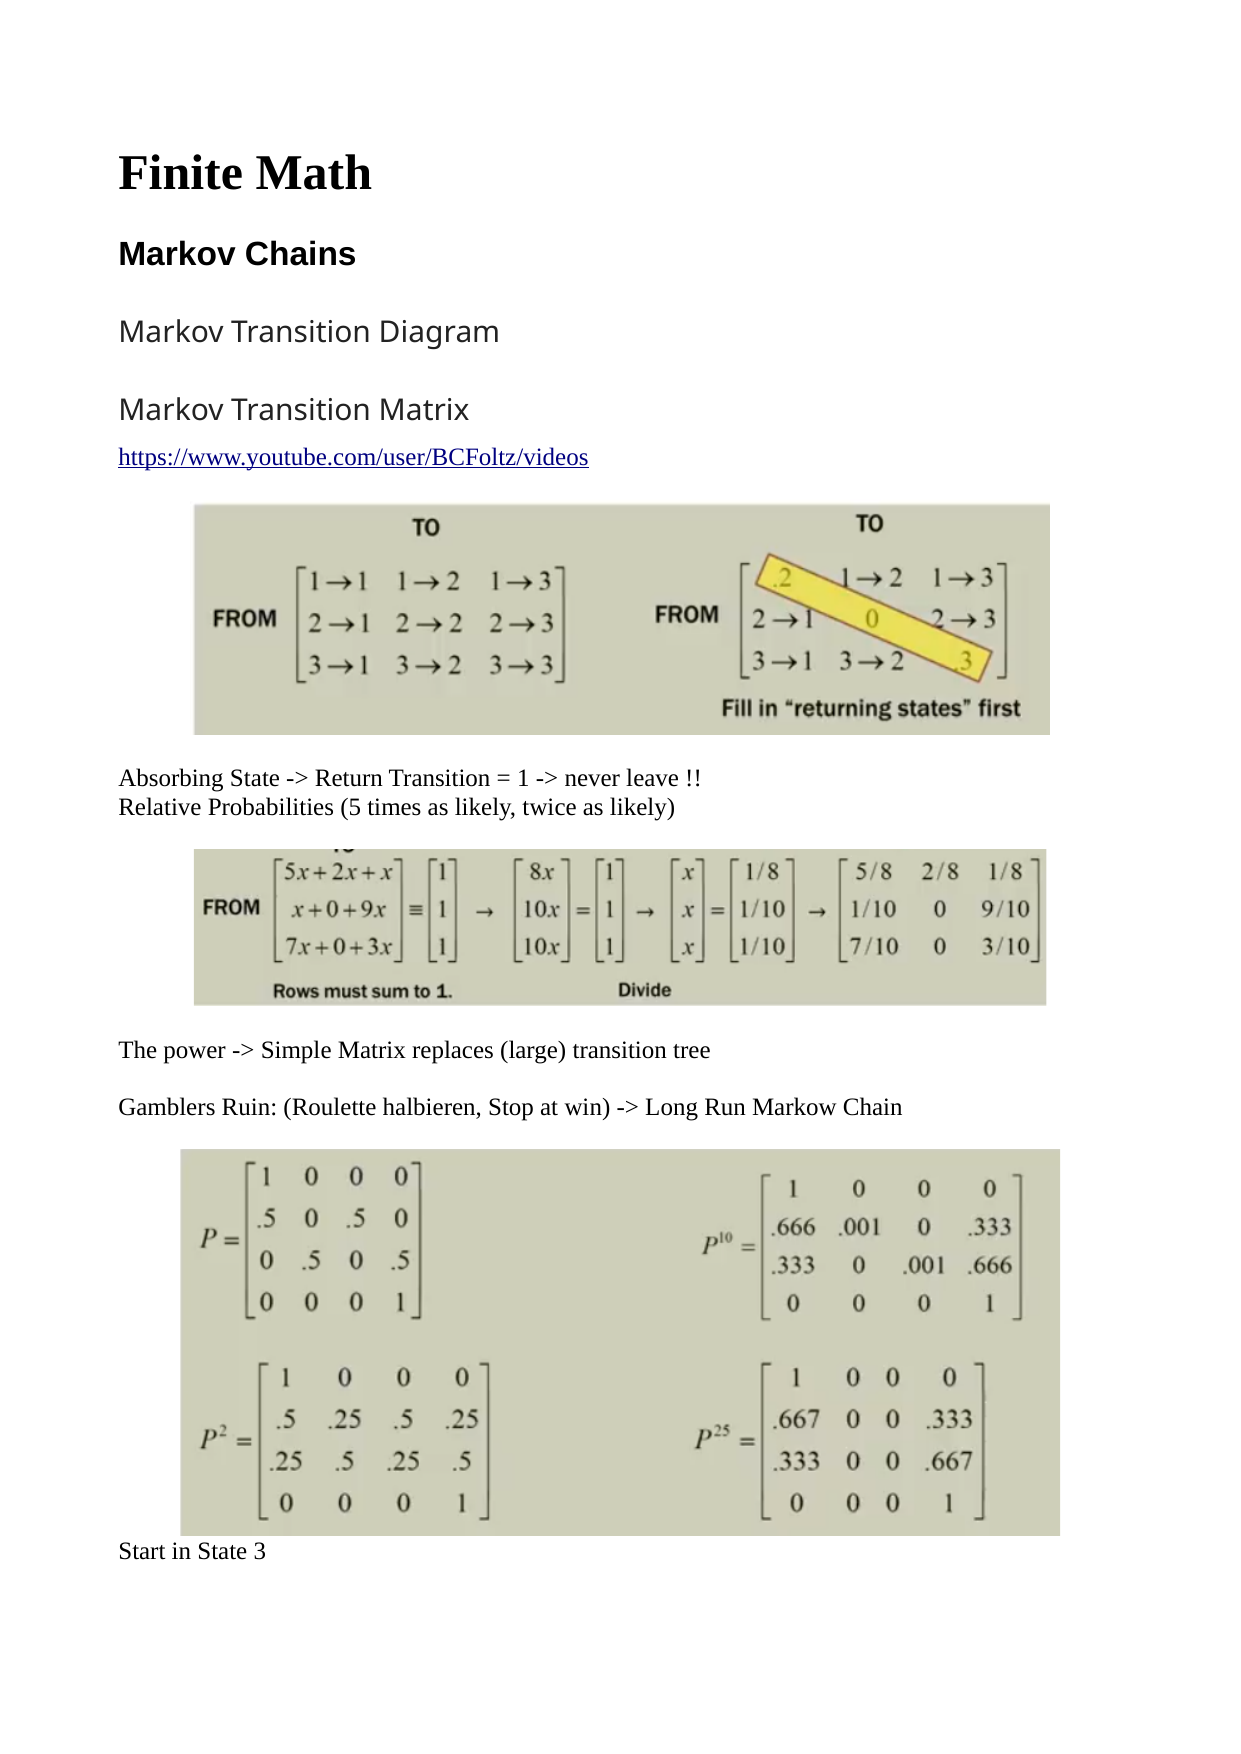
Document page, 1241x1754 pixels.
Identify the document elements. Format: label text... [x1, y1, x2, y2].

text https://www.youtube.com/user/BCFoltz/videos [118, 442, 1122, 471]
subtitle Markov Chains [118, 234, 1122, 273]
subtitle Finite Math [118, 143, 1122, 201]
text Start in State 3 [118, 1536, 1122, 1565]
subtitle Markov Transition Matrix [118, 388, 1122, 429]
text Absorbing State -> Return Transition = 1 -> never leave !! [118, 763, 1122, 792]
picture [180, 1149, 1060, 1536]
subtitle Markov Transition Diagram [118, 310, 1122, 351]
picture [193, 849, 1047, 1006]
text Relative Probabilities (5 times as likely, twice as likely) [118, 792, 1122, 821]
text Gamblers Ruin: (Roulette halbieren, Stop at win) -> Long Run Markow Chain [118, 1092, 1122, 1121]
picture [190, 499, 1050, 735]
text The power -> Simple Matrix replaces (large) transition tree [118, 1035, 1122, 1063]
